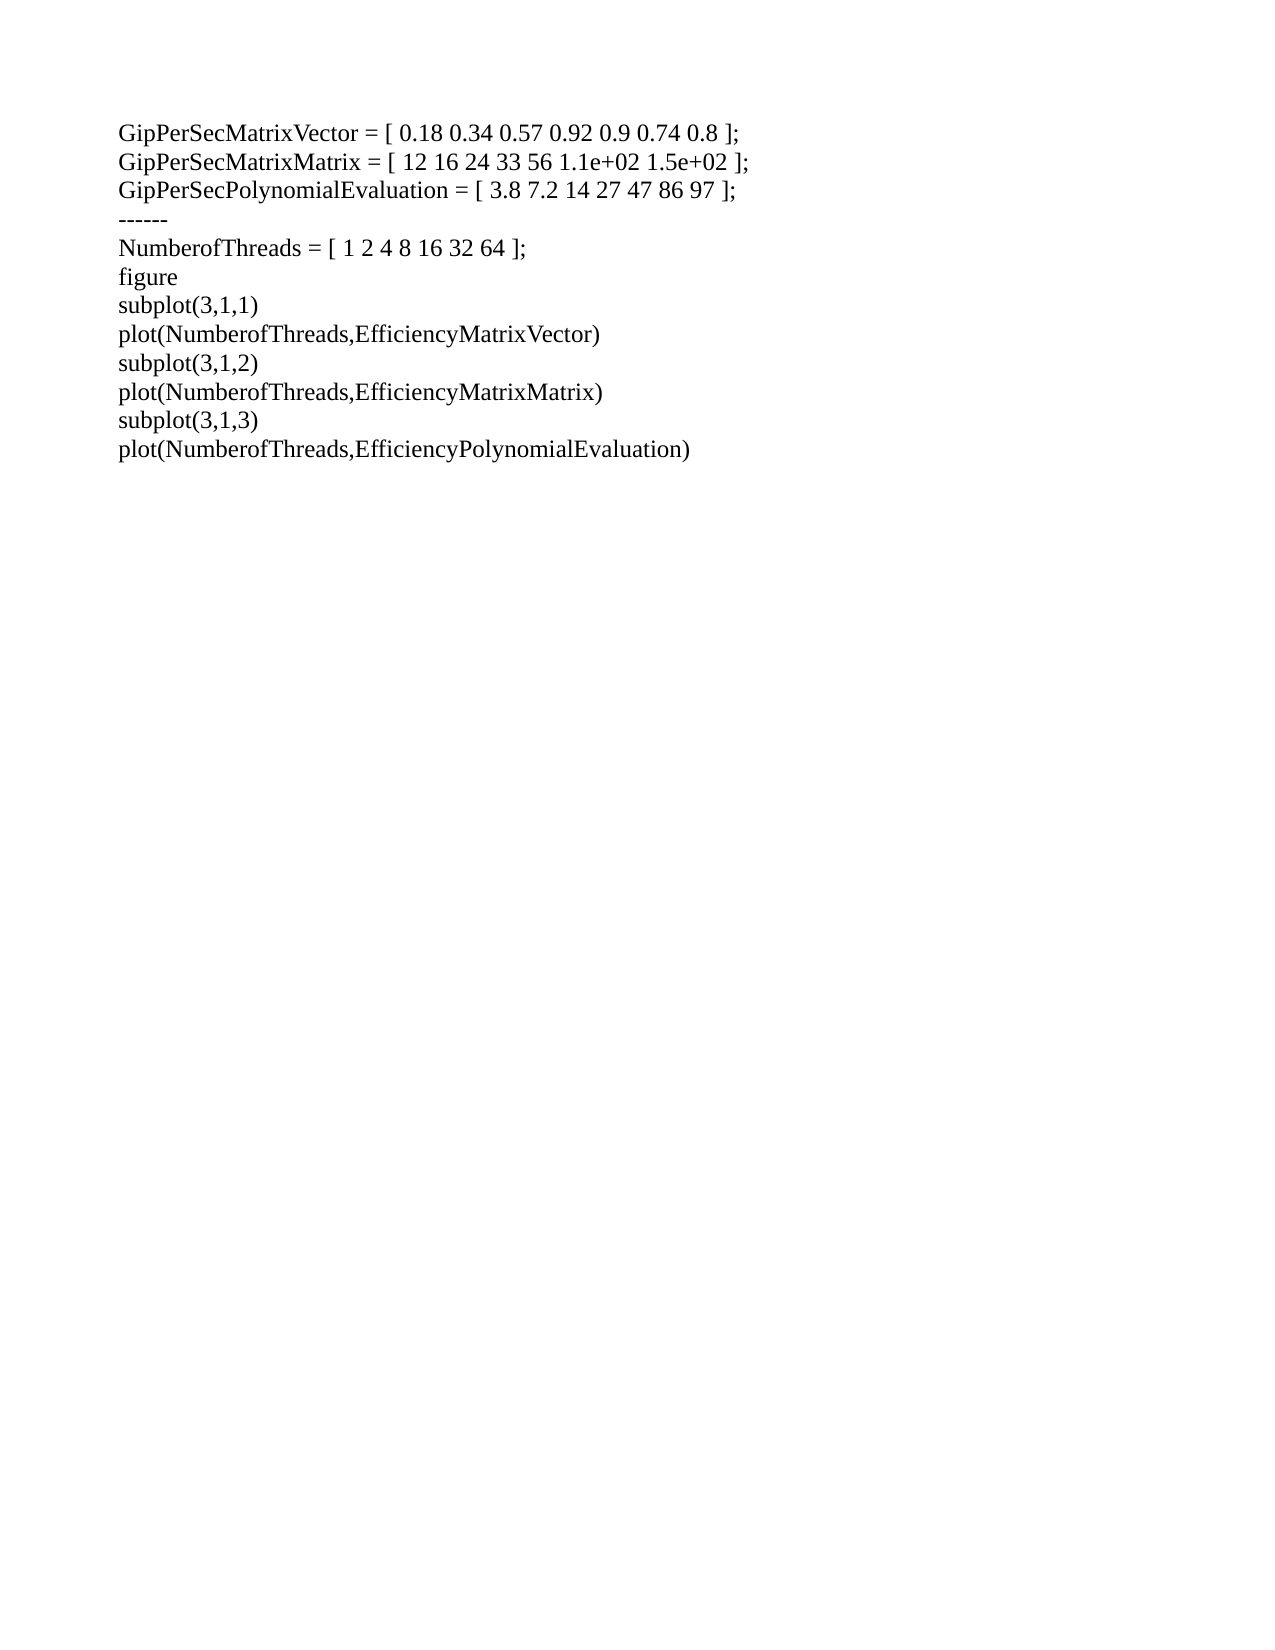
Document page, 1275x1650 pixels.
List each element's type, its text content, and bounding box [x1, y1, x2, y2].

text subplot(3,1,2) [118, 348, 1157, 377]
text plot(NumberofThreads,EfficiencyMatrixVector) [118, 319, 1157, 348]
text ------ [118, 204, 1157, 233]
text subplot(3,1,3) [118, 406, 1157, 434]
text subplot(3,1,1) [118, 291, 1157, 319]
text plot(NumberofThreads,EfficiencyPolynomialEvaluation) [118, 434, 1157, 463]
text plot(NumberofThreads,EfficiencyMatrixMatrix) [118, 377, 1157, 406]
text figure [118, 262, 1157, 291]
text GipPerSecMatrixVector = [ 0.18 0.34 0.57 0.92 0.9 0.74 0.8 ]; [118, 118, 1157, 147]
text NumberofThreads = [ 1 2 4 8 16 32 64 ]; [118, 233, 1157, 262]
text GipPerSecPolynomialEvaluation = [ 3.8 7.2 14 27 47 86 97 ]; [118, 176, 1157, 204]
text GipPerSecMatrixMatrix = [ 12 16 24 33 56 1.1e+02 1.5e+02 ]; [118, 147, 1157, 176]
